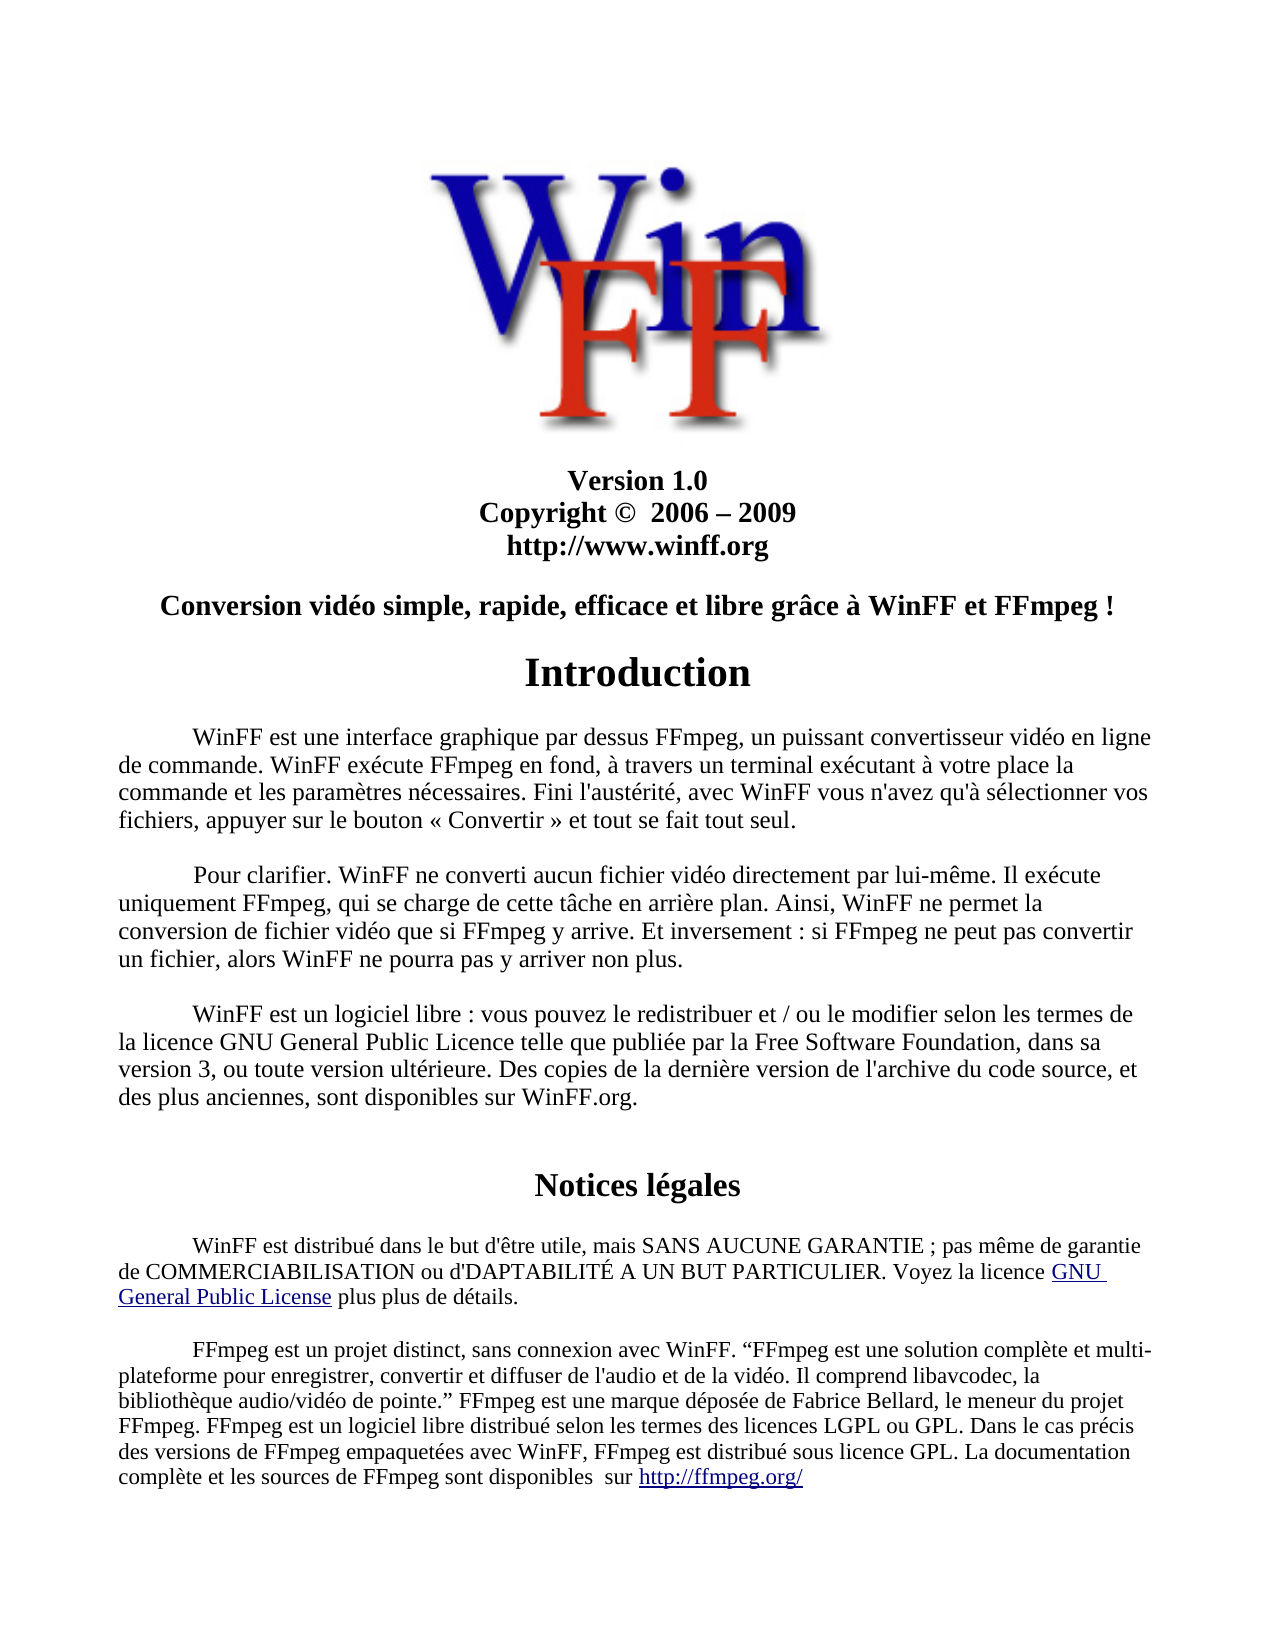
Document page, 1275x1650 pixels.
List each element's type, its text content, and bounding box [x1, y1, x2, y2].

text WinFF est un logiciel libre : vous pouvez le redistribuer et / ou le modifier selon les termes de la licence GNU General Public Licence telle que publiée par la Free Software Foundation, dans sa version 3, ou toute version ultérieure. Des copies de la dernière version de l'archive du code source, et des plus anciennes, sont disponibles sur WinFF.org. [118, 1000, 1157, 1111]
picture [405, 145, 870, 465]
text WinFF est distribué dans le but d'être utile, mais SANS AUCUNE GARANTIE ; pas même de garantie de COMMERCIABILISATION ou d'DAPTABILITÉ A UN BUT PARTICULIER. Voyez la licence GNU General Public License plus plus de détails. [118, 1231, 1157, 1337]
text Version 1.0 Copyright © 2006 – 2009 http://www.winff.org [118, 146, 1157, 561]
text Introduction [118, 649, 1157, 695]
text Pour clarifier. WinFF ne converti aucun fichier vidéo directement par lui-même. Il exécute uniquement FFmpeg, qui se charge de cette tâche en arrière plan. Ainsi, WinFF ne permet la conversion de fichier vidéo que si FFmpeg y arrive. Et inversement : si FFmpeg ne peut pas convertir un fichier, alors WinFF ne pourra pas y arriver non plus. [118, 862, 1157, 972]
text Conversion vidéo simple, rapide, efficace et libre grâce à WinFF et FFmpeg ! [118, 589, 1157, 649]
text FFmpeg est un projet distinct, sans connexion avec WinFF. “FFmpeg est une solution complète et multi-plateforme pour enregistrer, convertir et diffuser de l'audio et de la vidéo. Il comprend libavcodec, la bibliothèque audio/vidéo de pointe.” FFmpeg est une marque déposée de Fabrice Bellard, le meneur du projet FFmpeg. FFmpeg est un logiciel libre distribué selon les termes des licences LGPL ou GPL. Dans le cas précis des versions de FFmpeg empaquetées avec WinFF, FFmpeg est distribué sous licence GPL. La documentation complète et les sources de FFmpeg sont disponibles sur http://ffmpeg.org/ [118, 1337, 1157, 1490]
text WinFF est une interface graphique par dessus FFmpeg, un puissant convertisseur vidéo en ligne de commande. WinFF exécute FFmpeg en fond, à travers un terminal exécutant à votre place la commande et les paramètres nécessaires. Fini l'austérité, avec WinFF vous n'avez qu'à sélectionner vos fichiers, appuyer sur le bouton « Convertir » et tout se fait tout seul. [118, 723, 1157, 834]
text Notices légales [118, 1166, 1157, 1203]
